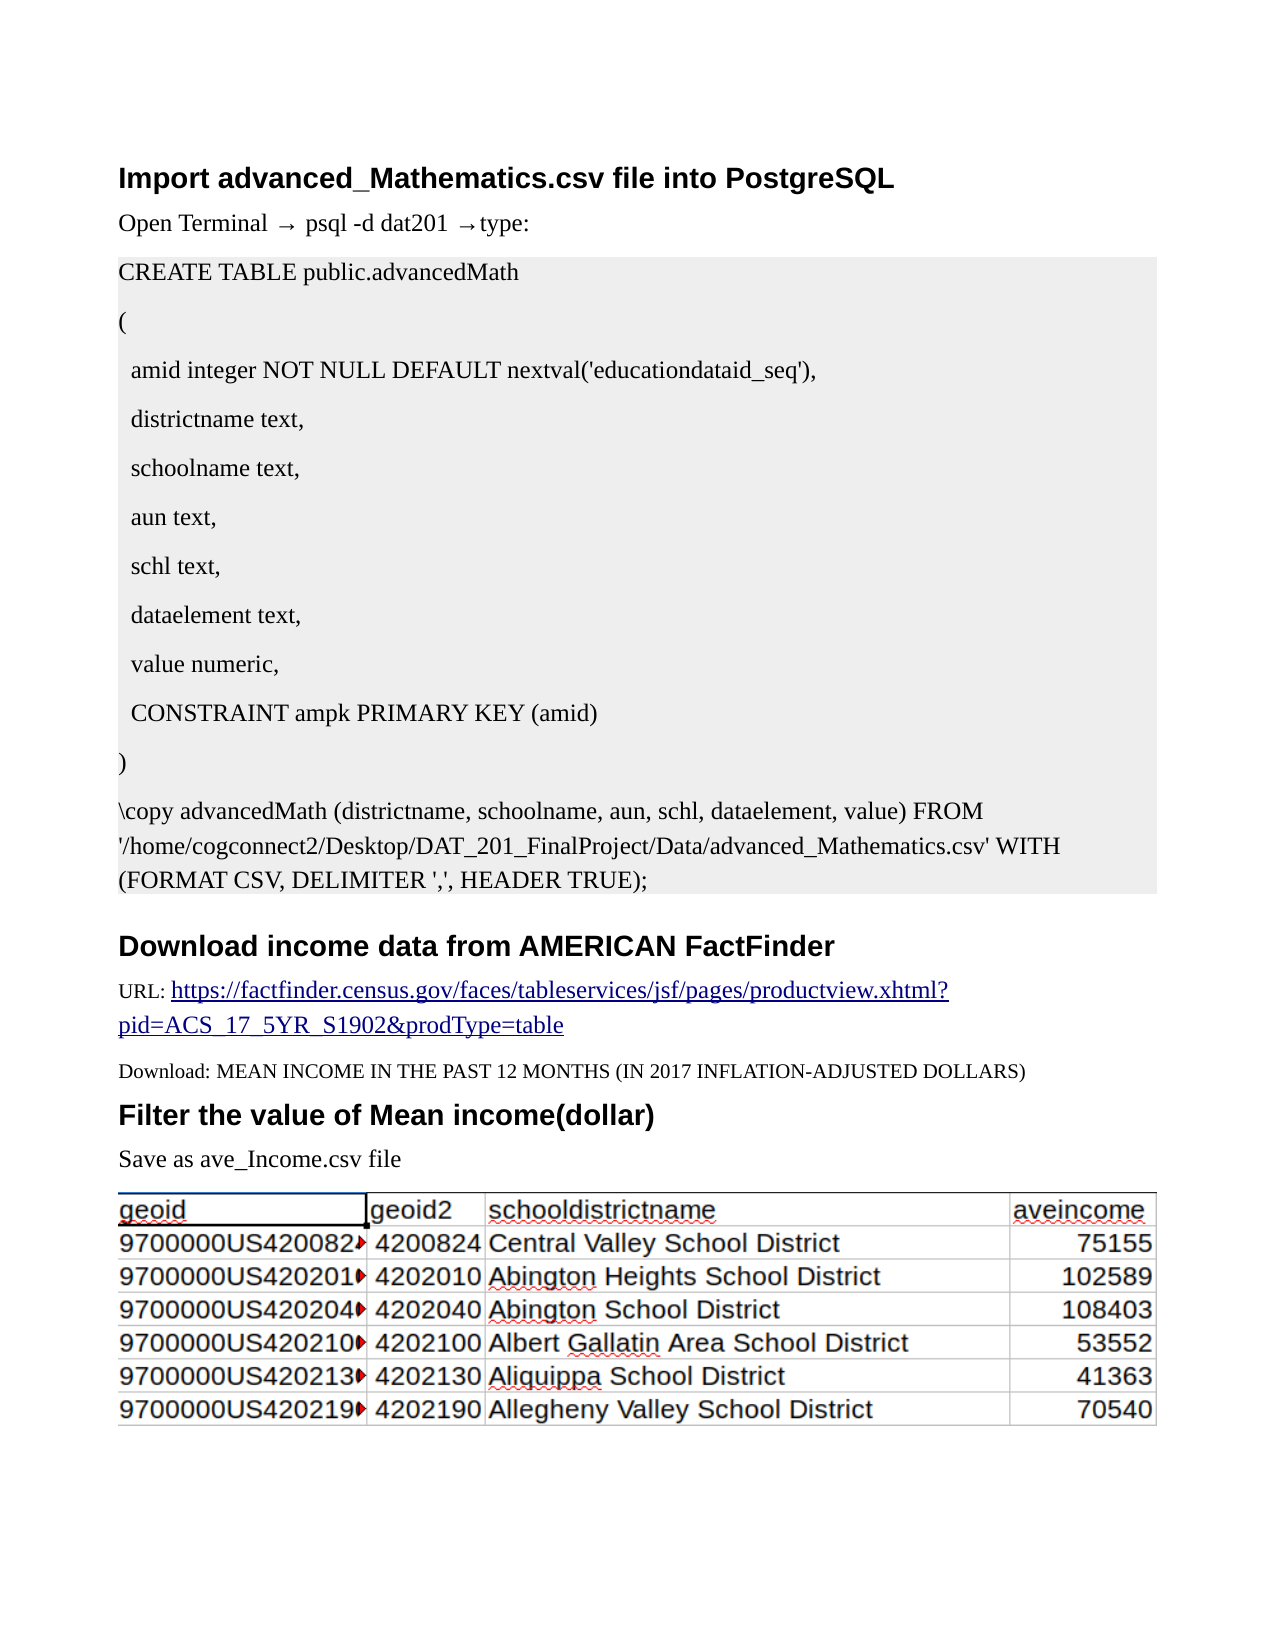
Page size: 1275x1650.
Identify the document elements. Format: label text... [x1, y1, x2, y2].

text aun text, [118, 502, 1157, 531]
text schl text, [118, 551, 1157, 580]
text \copy advancedMath (districtname, schoolname, aun, schl, dataelement, value) FROM '/home/cogconnect2/Desktop/DAT_201_FinalProject/Data/advanced_Mathematics.csv' WITH (FORMAT CSV, DELIMITER ',', HEADER TRUE); [118, 796, 1157, 894]
subtitle Import advanced_Mathematics.csv file into PostgreSQL [118, 161, 1157, 195]
text districtname text, [118, 404, 1157, 433]
subtitle Download income data from AMERICAN FactFinder [118, 929, 1157, 963]
text Download: MEAN INCOME IN THE PAST 12 MONTHS (IN 2017 INFLATION-ADJUSTED DOLLARS) [118, 1059, 1157, 1083]
text amid integer NOT NULL DEFAULT nextval('educationdataid_seq'), [118, 355, 1157, 384]
text schoolname text, [118, 453, 1157, 482]
text value numeric, [118, 649, 1157, 678]
text dataelement text, [118, 600, 1157, 629]
subtitle Filter the value of Mean income(dollar) [118, 1097, 1157, 1131]
text URL: https://factfinder.census.gov/faces/tableservices/jsf/pages/productview.xhtml?pid=ACS_17_5YR_S1902&prodType=table [118, 975, 1157, 1038]
text Open Terminal → psql -d dat201 →type: [118, 208, 1157, 236]
text ) [118, 747, 1157, 776]
picture [118, 1192, 1157, 1426]
text ( [118, 306, 1157, 334]
text Save as ave_Income.csv file [118, 1144, 1157, 1172]
text CONSTRAINT ampk PRIMARY KEY (amid) [118, 698, 1157, 727]
text CREATE TABLE public.advancedMath [118, 257, 1157, 286]
